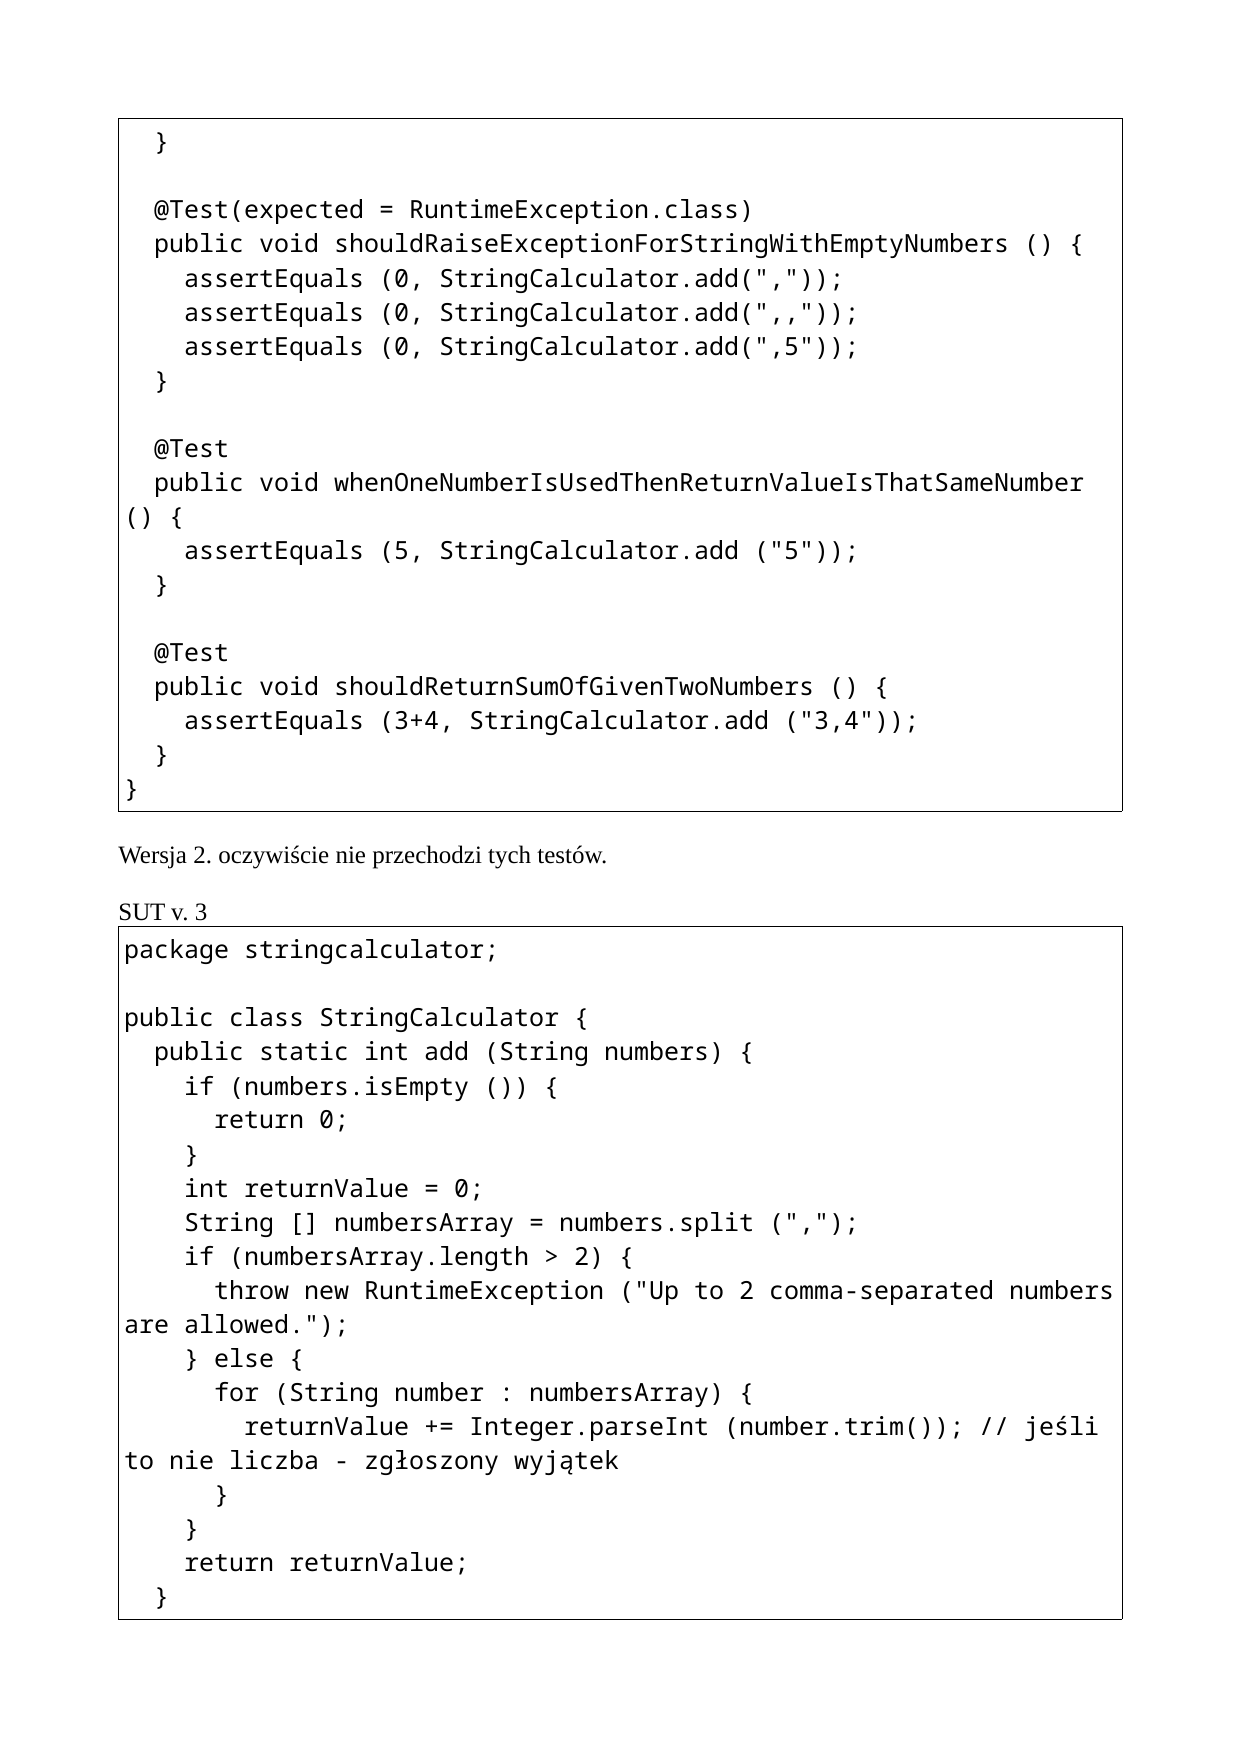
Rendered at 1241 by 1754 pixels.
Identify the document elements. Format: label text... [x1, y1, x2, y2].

text Wersja 2. oczywiście nie przechodzi tych testów. [118, 840, 1122, 868]
table_header } @Test(expected = RuntimeException.class) public void shouldRaiseExceptionForStringWithEmptyNumbers () { assertEquals (0, StringCalculator.add(",")); assertEquals (0, StringCalculator.add(",,")); assertEquals (0, StringCalculator.add(",5")); } @Test public void whenOneNumberIsUsedThenReturnValueIsThatSameNumber () { assertEquals (5, StringCalculator.add ("5")); } @Test public void shouldReturnSumOfGivenTwoNumbers () { assertEquals (3+4, StringCalculator.add ("3,4")); } } [119, 119, 1122, 811]
text SUT v. 3 [118, 897, 1122, 926]
table_header package stringcalculator; public class StringCalculator { public static int add (String numbers) { if (numbers.isEmpty ()) { return 0; } int returnValue = 0; String [] numbersArray = numbers.split (","); if (numbersArray.length > 2) { throw new RuntimeException ("Up to 2 comma-separated numbers are allowed."); } else { for (String number : numbersArray) { returnValue += Integer.parseInt (number.trim()); // jeśli to nie liczba - zgłoszony wyjątek } } return returnValue; } [119, 927, 1122, 1619]
